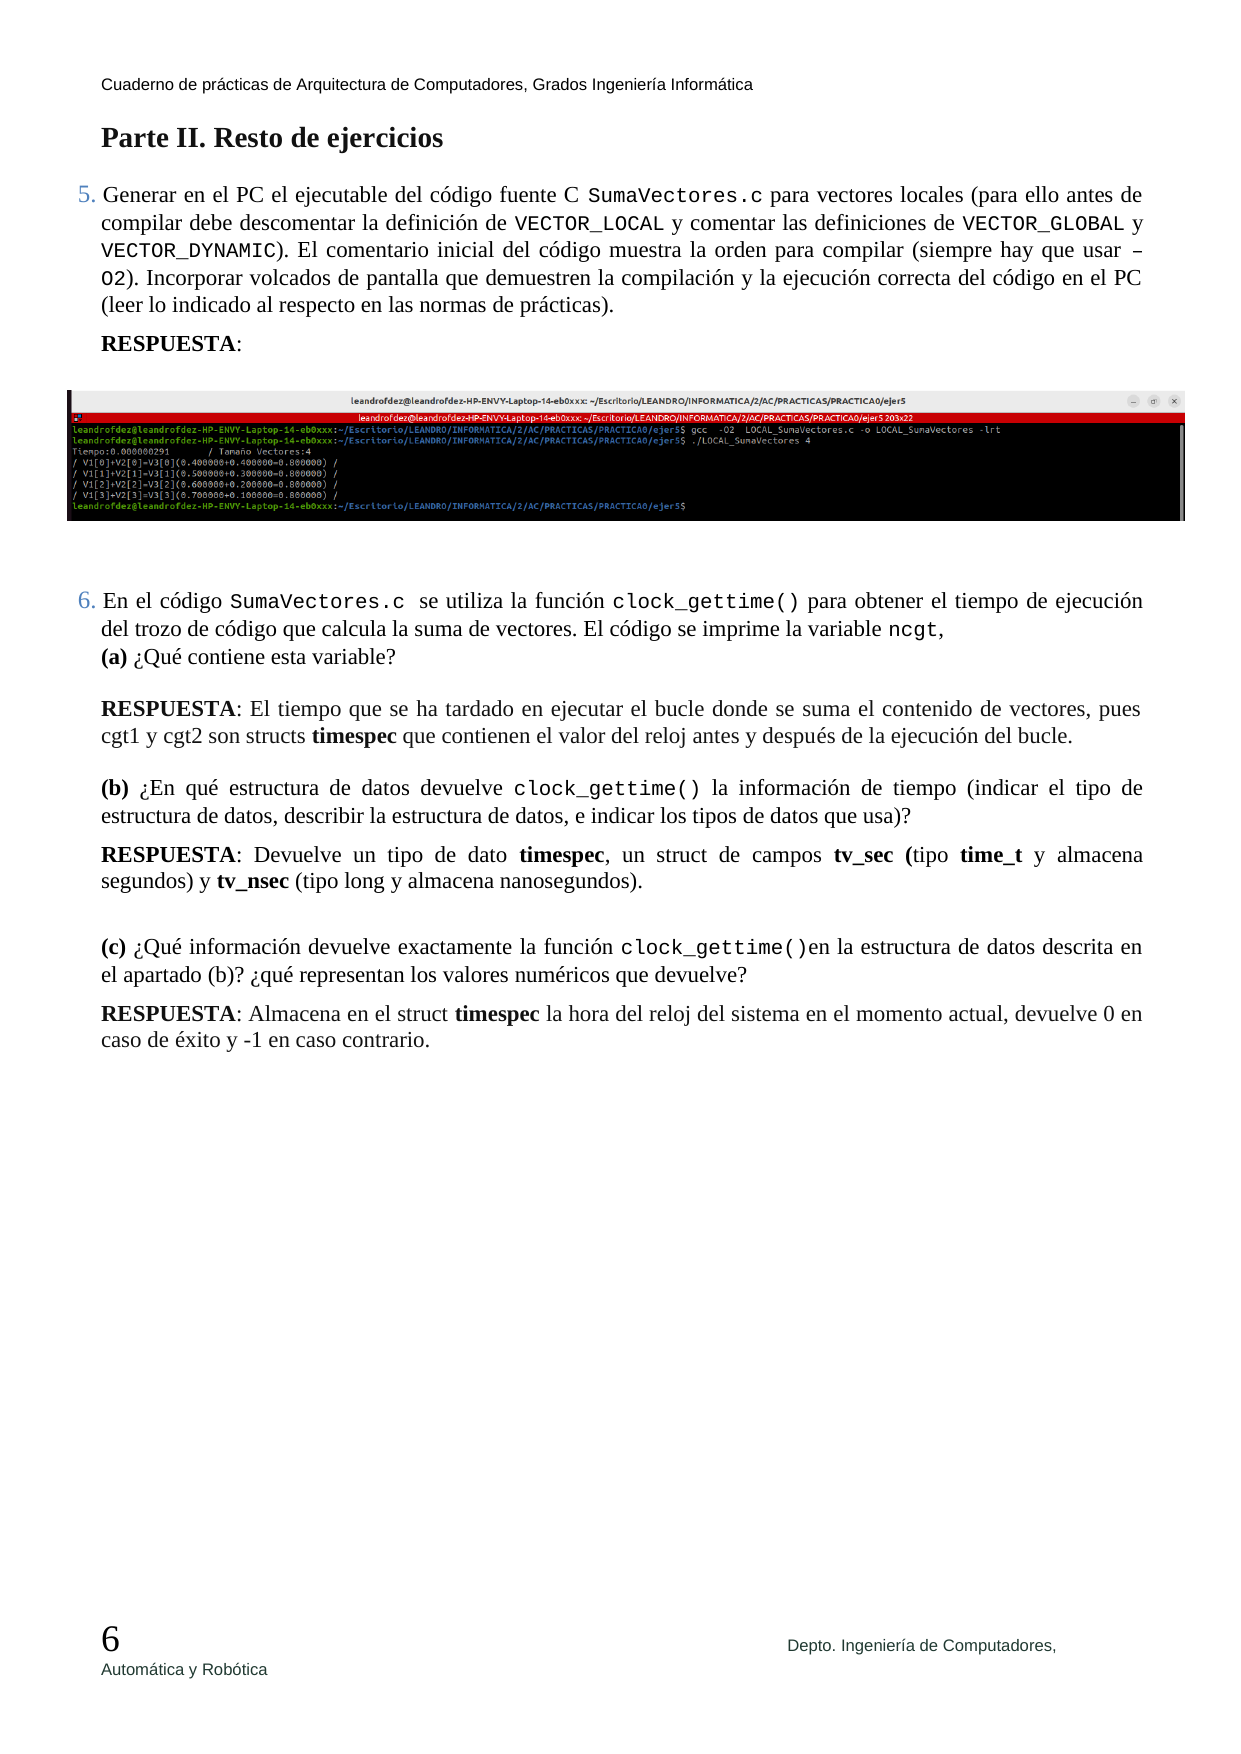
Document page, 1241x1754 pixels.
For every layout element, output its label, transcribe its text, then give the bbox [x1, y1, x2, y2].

text (c) ¿Qué información devuelve exactamente la función clock_gettime()en la estructura de datos descrita en el apartado (b)? ¿qué representan los valores numéricos que devuelve? [101, 932, 1143, 987]
text (b) ¿En qué estructura de datos devuelve clock_gettime() la información de tiempo (indicar el tipo de estructura de datos, describir la estructura de datos, e indicar los tipos de datos que usa)? [101, 774, 1143, 828]
subtitle Parte II. Resto de ejercicios [101, 121, 1143, 154]
list RESPUESTA: Almacena en el struct timespec la hora del reloj del sistema en el momento actual, devuelve 0 en caso de éxito y -1 en caso contrario. [101, 1000, 1143, 1053]
list RESPUESTA: Devuelve un tipo de dato timespec, un struct de campos tv_sec (tipo time_t y almacena segundos) y tv_nsec (tipo long y almacena nanosegundos). [101, 841, 1143, 894]
list RESPUESTA: [101, 330, 1143, 357]
text RESPUESTA: El tiempo que se ha tardado en ejecutar el bucle donde se suma el contenido de vectores, pues cgt1 y cgt2 son structs timespec que contienen el valor del reloj antes y después de la ejecución del bucle. [101, 695, 1143, 748]
picture [67, 390, 1185, 521]
text (a) ¿Qué contiene esta variable? [101, 643, 1143, 669]
list En el código SumaVectores.c se utiliza la función clock_gettime() para obtener el tiempo de ejecución del trozo de código que calcula la suma de vectores. El código se imprime la variable ncgt, [71, 586, 1143, 643]
list Generar en el PC el ejecutable del código fuente C SumaVectores.c para vectores locales (para ello antes de compilar debe descomentar la definición de VECTOR_LOCAL y comentar las definiciones de VECTOR_GLOBAL y VECTOR_DYNAMIC). El comentario inicial del código muestra la orden para compilar (siempre hay que usar –O2). Incorporar volcados de pantalla que demuestren la compilación y la ejecución correcta del código en el PC (leer lo indicado al respecto en las normas de prácticas). [71, 179, 1143, 318]
